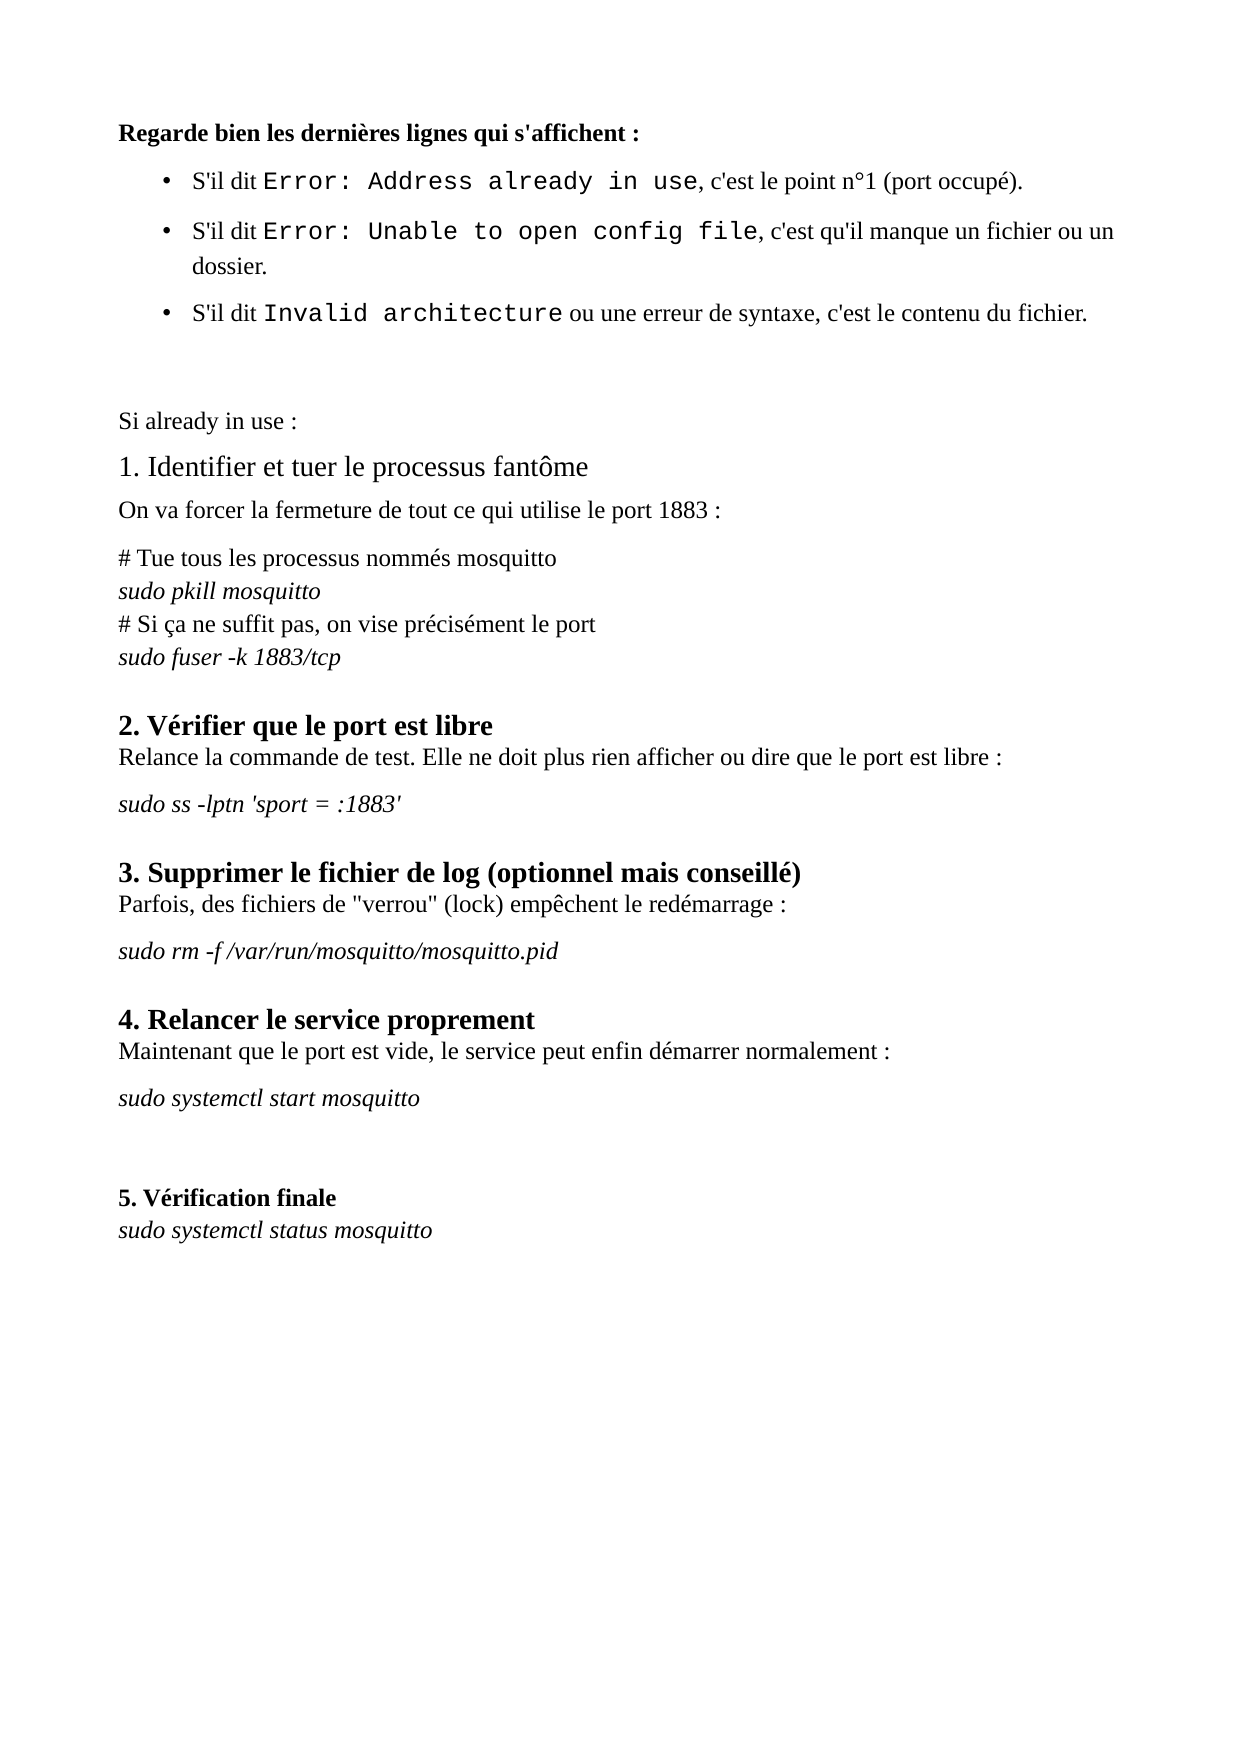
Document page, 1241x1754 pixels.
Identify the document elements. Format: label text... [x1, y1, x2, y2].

list S'il dit Error: Address already in use, c'est le point n°1 (port occupé). [162, 166, 1122, 197]
text # Si ça ne suffit pas, on vise précisément le port [118, 609, 1122, 638]
text Si already in use : [118, 406, 1122, 435]
list S'il dit Invalid architecture ou une erreur de syntaxe, c'est le contenu du fichier. [162, 298, 1122, 329]
text On va forcer la fermeture de tout ce qui utilise le port 1883 : [118, 495, 1122, 524]
subtitle 4. Relancer le service proprement [118, 1002, 1122, 1036]
text Relance la commande de test. Elle ne doit plus rien afficher ou dire que le port est libre : [118, 742, 1122, 770]
text # Tue tous les processus nommés mosquitto [118, 543, 1122, 572]
text sudo rm -f /var/run/mosquitto/mosquitto.pid [118, 936, 1122, 965]
subtitle 2. Vérifier que le port est libre [118, 708, 1122, 742]
text sudo pkill mosquitto [118, 576, 1122, 605]
text sudo systemctl status mosquitto [118, 1216, 1122, 1244]
text sudo fuser -k 1883/tcp [118, 642, 1122, 671]
text 5. Vérification finale [118, 1183, 1122, 1211]
text sudo systemctl start mosquitto [118, 1083, 1122, 1112]
list S'il dit Error: Unable to open config file, c'est qu'il manque un fichier ou un dossier. [162, 216, 1122, 279]
text sudo ss -lptn 'sport = :1883' [118, 789, 1122, 818]
subtitle 3. Supprimer le fichier de log (optionnel mais conseillé) [118, 855, 1122, 889]
text Maintenant que le port est vide, le service peut enfin démarrer normalement : [118, 1036, 1122, 1065]
subtitle 1. Identifier et tuer le processus fantôme [118, 449, 1122, 483]
text Regarde bien les dernières lignes qui s'affichent : [118, 118, 1122, 147]
text Parfois, des fichiers de "verrou" (lock) empêchent le redémarrage : [118, 889, 1122, 917]
